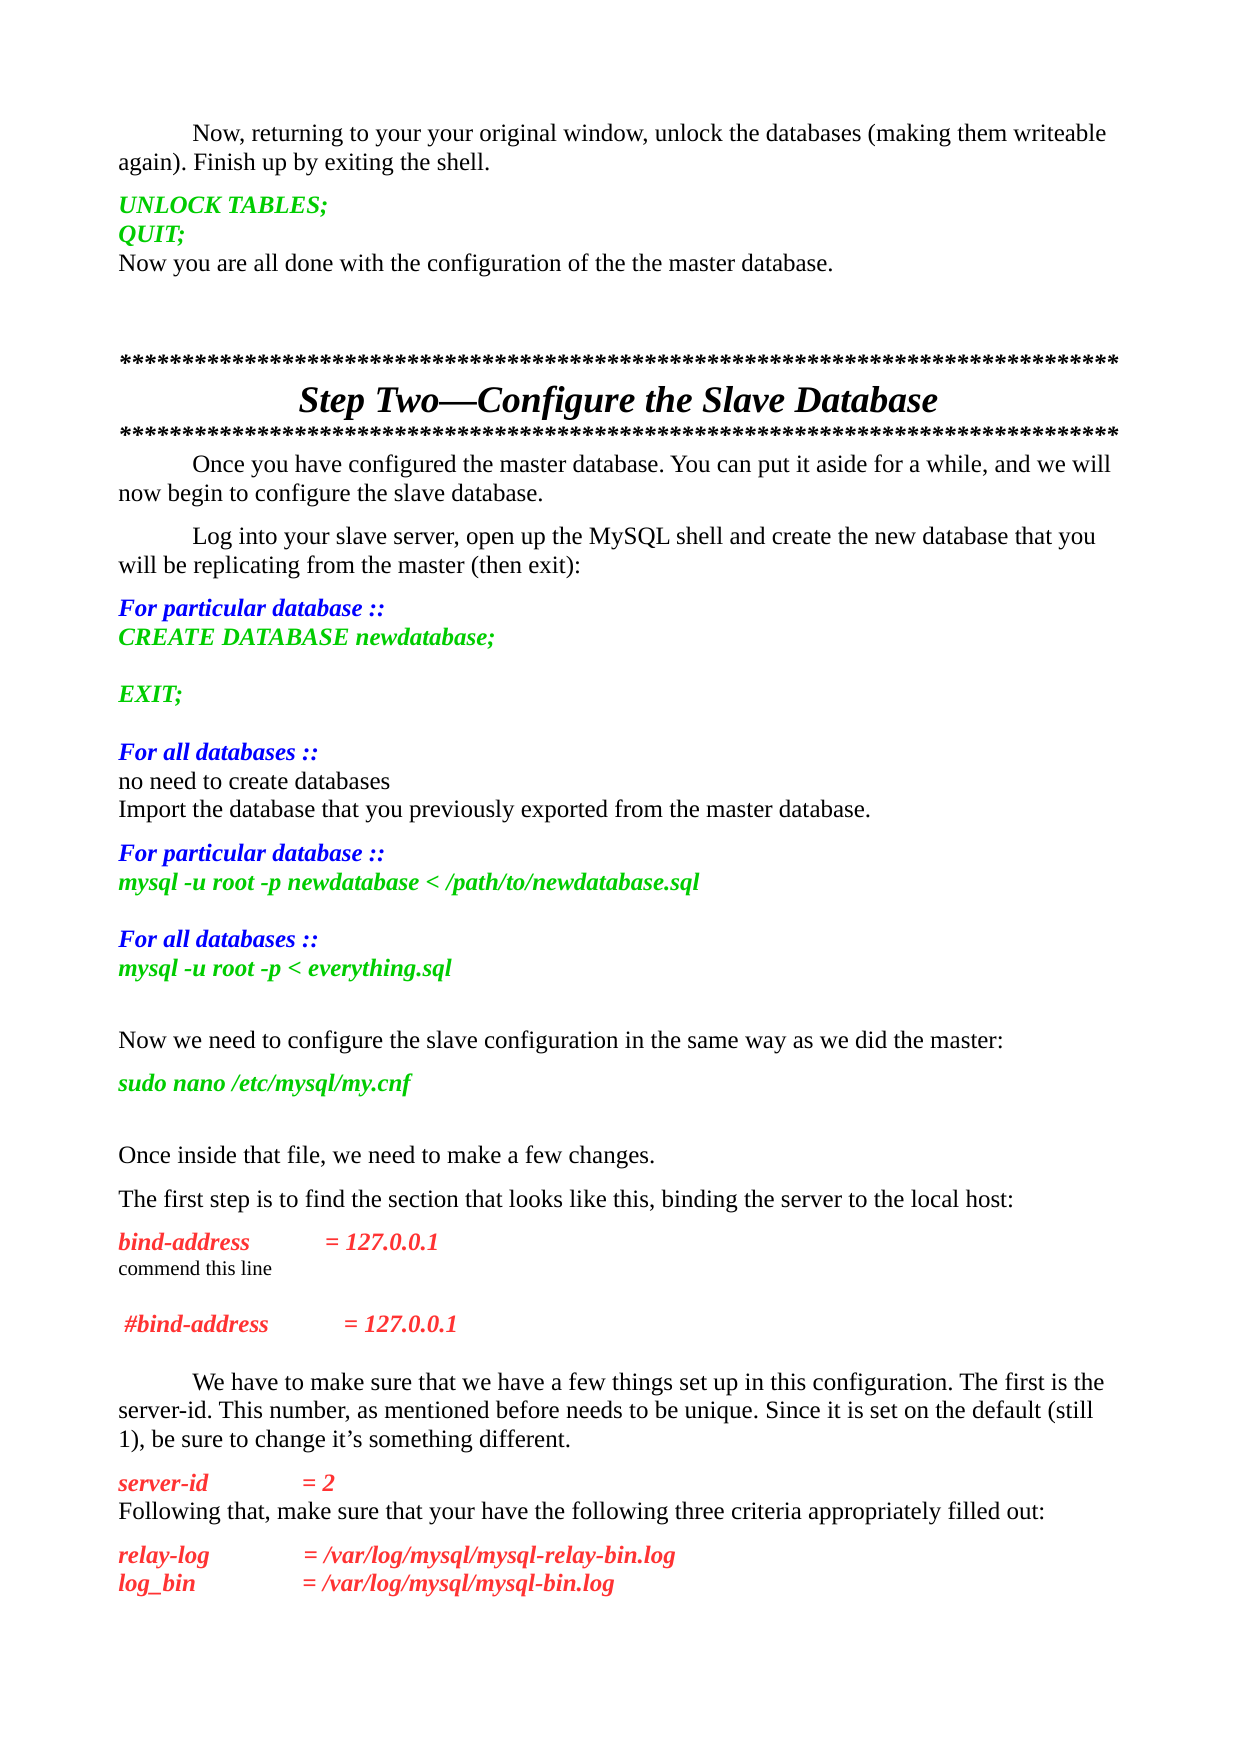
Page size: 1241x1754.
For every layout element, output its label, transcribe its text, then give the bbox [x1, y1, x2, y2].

text commend this line [118, 1256, 1122, 1280]
text EXIT; [118, 679, 1122, 708]
text Once inside that file, we need to make a few changes. [118, 1140, 1122, 1169]
text relay-log = /var/log/mysql/mysql-relay-bin.log [118, 1540, 1122, 1568]
text We have to make sure that we have a few things set up in this configuration. The first is the server-id. This number, as mentioned before needs to be unique. Since it is set on the default (still 1), be sure to change it’s something different. [118, 1367, 1122, 1453]
text log_bin = /var/log/mysql/mysql-bin.log [118, 1568, 1122, 1597]
text For particular database :: [118, 838, 1122, 867]
text For all databases :: [118, 924, 1122, 953]
text CREATE DATABASE newdatabase; [118, 622, 1122, 651]
text Import the database that you previously exported from the master database. [118, 794, 1122, 823]
text For all databases :: [118, 737, 1122, 766]
text Log into your slave server, open up the MySQL shell and create the new database that you will be replicating from the master (then exit): [118, 521, 1122, 579]
text bind-address = 127.0.0.1 [118, 1227, 1122, 1256]
text Once you have configured the master database. You can put it aside for a while, and we will now begin to configure the slave database. [118, 449, 1122, 507]
text mysql -u root -p < everything.sql [118, 953, 1122, 982]
text Now you are all done with the configuration of the the master database. [118, 248, 1122, 276]
text #bind-address = 127.0.0.1 [118, 1309, 1122, 1338]
text Step Two—Configure the Slave Database [118, 377, 1122, 420]
text sudo nano /etc/mysql/my.cnf [118, 1068, 1122, 1097]
text Now, returning to your your original window, unlock the databases (making them writeable again). Finish up by exiting the shell. [118, 118, 1122, 176]
text The first step is to find the section that looks like this, binding the server to the local host: [118, 1184, 1122, 1212]
text UNLOCK TABLES; [118, 190, 1122, 219]
text Now we need to configure the slave configuration in the same way as we did the master: [118, 1025, 1122, 1054]
text ******************************************************************************** [118, 420, 1122, 449]
text QUIT; [118, 219, 1122, 248]
text ******************************************************************************** [118, 348, 1122, 377]
text Following that, make sure that your have the following three criteria appropriately filled out: [118, 1496, 1122, 1525]
text server-id = 2 [118, 1468, 1122, 1496]
text no need to create databases [118, 766, 1122, 794]
text For particular database :: [118, 593, 1122, 622]
text mysql -u root -p newdatabase < /path/to/newdatabase.sql [118, 867, 1122, 895]
